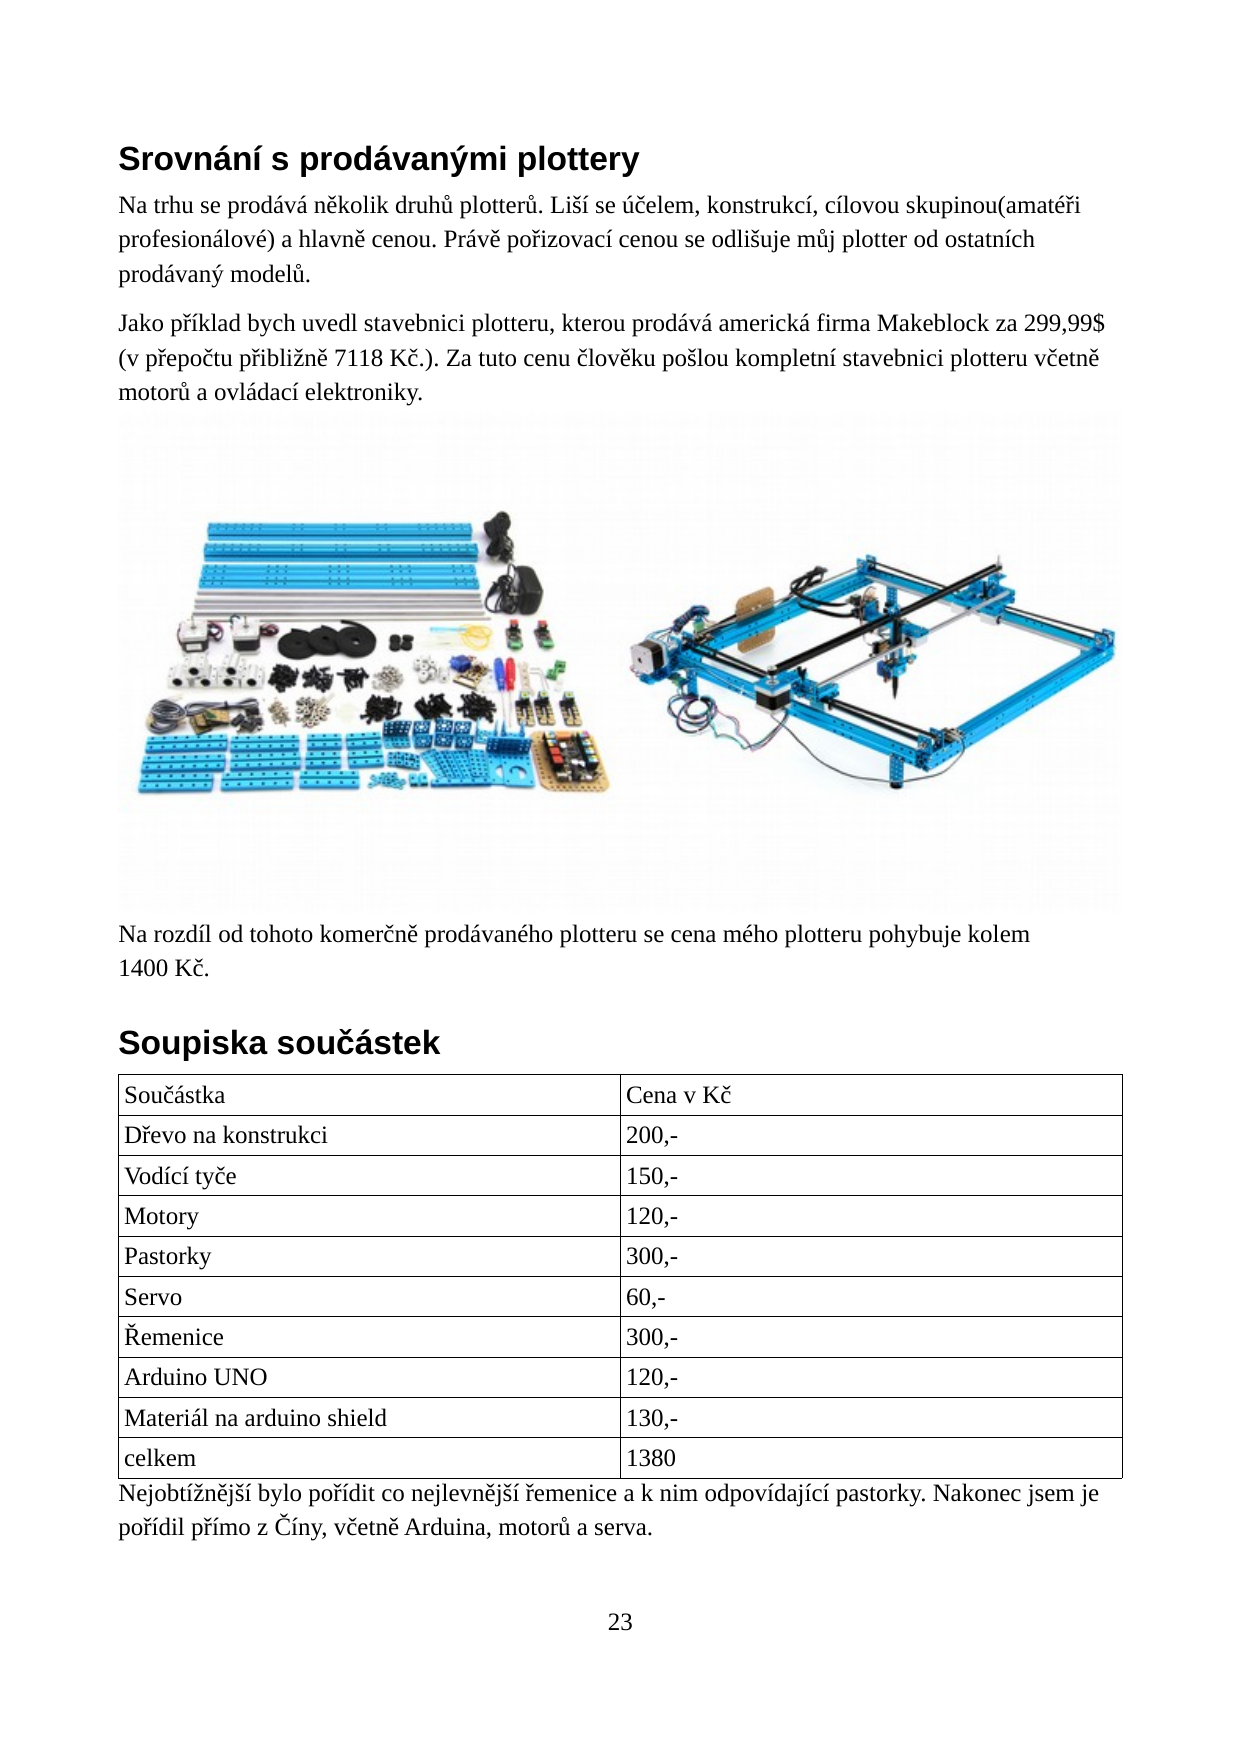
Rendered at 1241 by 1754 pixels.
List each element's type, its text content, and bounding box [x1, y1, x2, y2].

text Na trhu se prodává několik druhů plotterů. Liší se účelem, konstrukcí, cílovou skupinou(amatéři profesionálové) a hlavně cenou. Právě pořizovací cenou se odlišuje můj plotter od ostatních prodávaný modelů. [118, 190, 1122, 288]
picture [118, 411, 1123, 914]
table_cell Arduino UNO [119, 1358, 620, 1397]
table_cell Servo [119, 1277, 620, 1316]
table_cell celkem [119, 1438, 620, 1477]
text Na rozdíl od tohoto komerčně prodávaného plotteru se cena mého plotteru pohybuje kolem 1400 Kč. [118, 914, 1122, 982]
table_header Součástka [119, 1075, 620, 1115]
table_cell 150,- [621, 1156, 1122, 1195]
table_cell 1380 [621, 1438, 1122, 1477]
table_cell Vodící tyče [119, 1156, 620, 1195]
table_cell 60,- [621, 1277, 1122, 1316]
text Jako příklad bych uvedl stavebnici plotteru, kterou prodává americká firma Makeblock za 299,99$ (v přepočtu přibližně 7118 Kč.). Za tuto cenu člověku pošlou kompletní stavebnici plotteru včetně motorů a ovládací elektroniky. [118, 308, 1122, 406]
table_cell Motory [119, 1196, 620, 1236]
text Nejobtížnější bylo pořídit co nejlevnější řemenice a k nim odpovídající pastorky. Nakonec jsem je pořídil přímo z Číny, včetně Arduina, motorů a serva. [118, 1479, 1122, 1541]
table_cell 300,- [621, 1317, 1122, 1357]
table_header Cena v Kč [621, 1075, 1122, 1115]
table_cell 200,- [621, 1116, 1122, 1155]
table_cell 300,- [621, 1237, 1122, 1276]
table_cell 130,- [621, 1398, 1122, 1437]
subtitle Srovnání s prodávanými plottery [118, 139, 1122, 178]
table_cell Materiál na arduino shield [119, 1398, 620, 1437]
table_cell Dřevo na konstrukci [119, 1116, 620, 1155]
table_cell Pastorky [119, 1237, 620, 1276]
table_cell 120,- [621, 1196, 1122, 1236]
table_cell Řemenice [119, 1317, 620, 1357]
table_cell 120,- [621, 1358, 1122, 1397]
subtitle Soupiska součástek [118, 1023, 1122, 1062]
